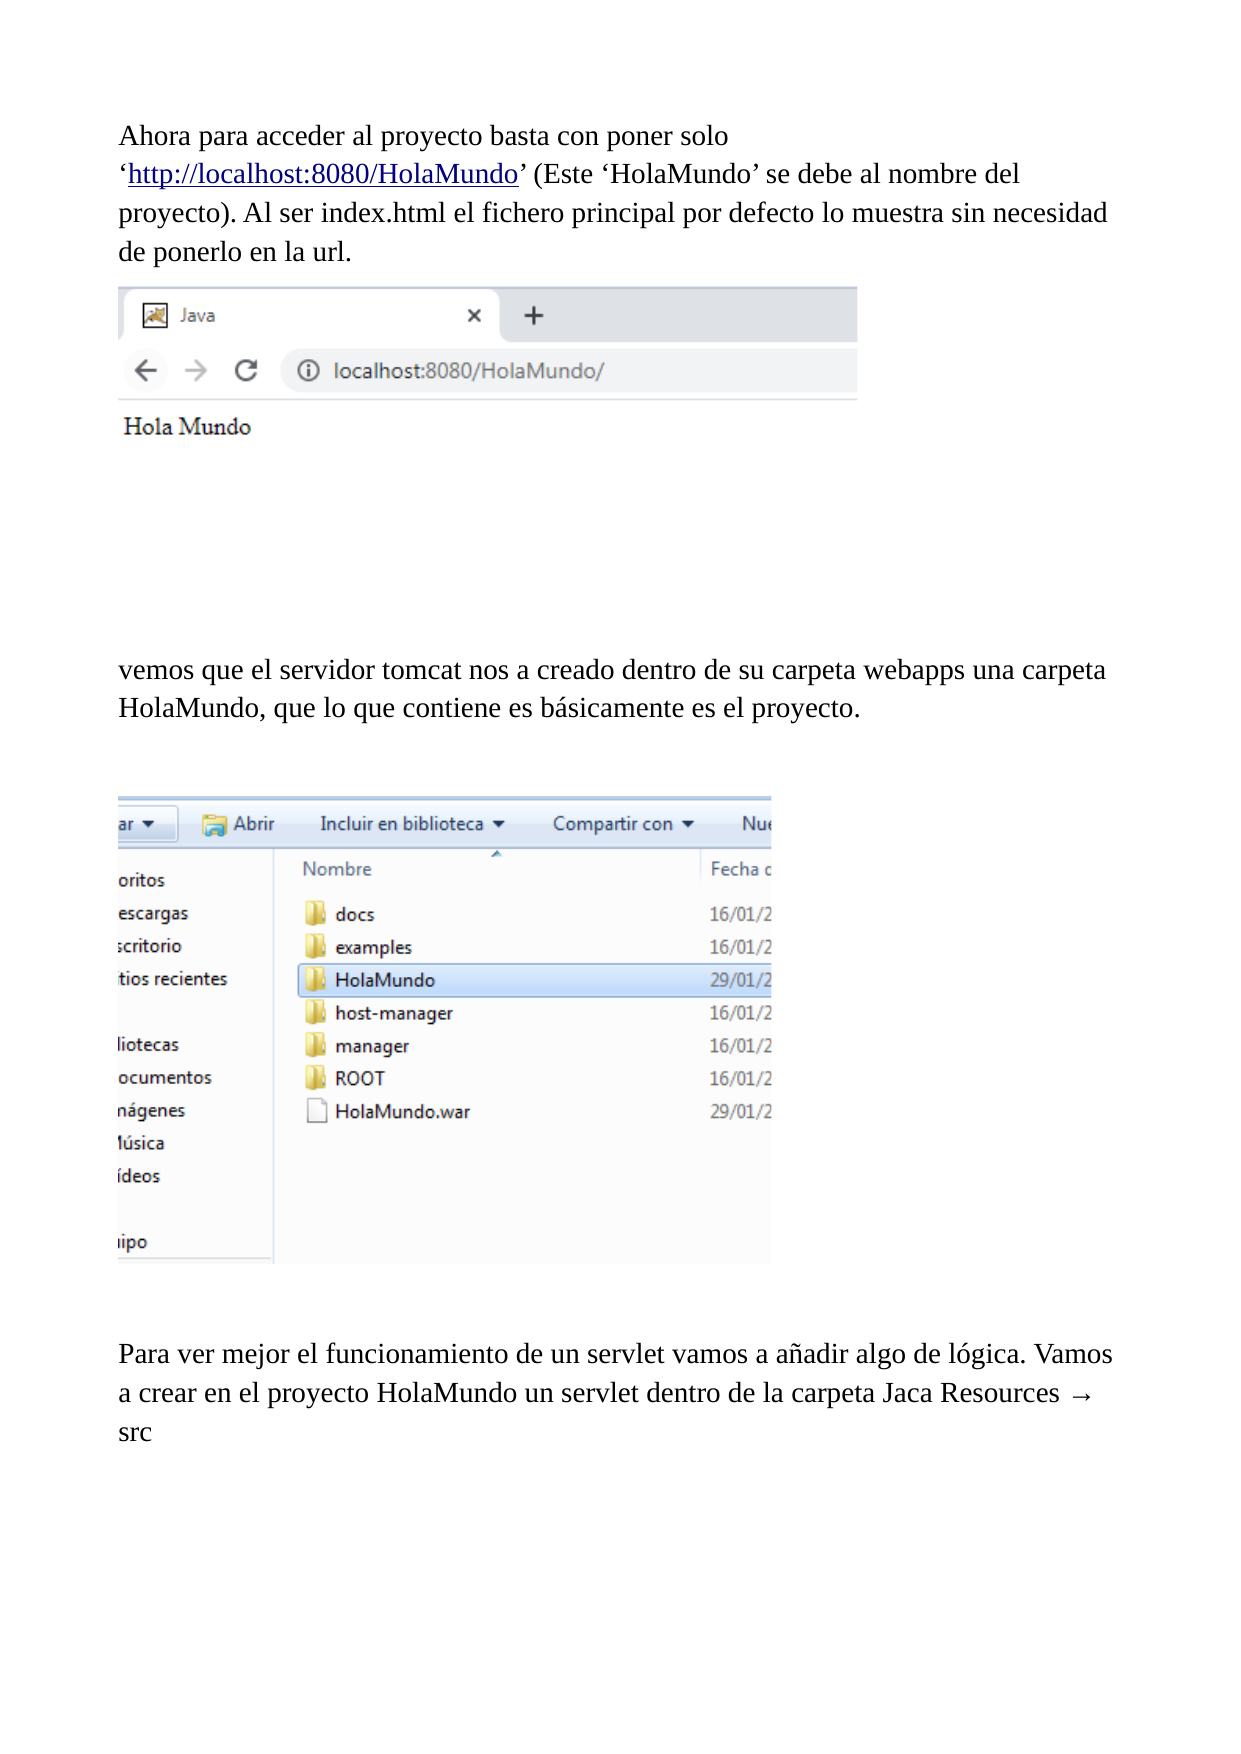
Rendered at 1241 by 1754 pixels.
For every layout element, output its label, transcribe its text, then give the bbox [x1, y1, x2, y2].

text Ahora para acceder al proyecto basta con poner solo ‘http://localhost:8080/HolaMundo’ (Este ‘HolaMundo’ se debe al nombre del proyecto). Al ser index.html el fichero principal por defecto lo muestra sin necesidad de ponerlo en la url. [118, 118, 1122, 267]
text Para ver mejor el funcionamiento de un servlet vamos a añadir algo de lógica. Vamos a crear en el proyecto HolaMundo un servlet dentro de la carpeta Jaca Resources → src [118, 1337, 1122, 1447]
picture [118, 286, 858, 579]
picture [118, 796, 772, 1264]
text vemos que el servidor tomcat nos a creado dentro de su carpeta webapps una carpeta HolaMundo, que lo que contiene es básicamente es el proyecto. [118, 652, 1122, 724]
